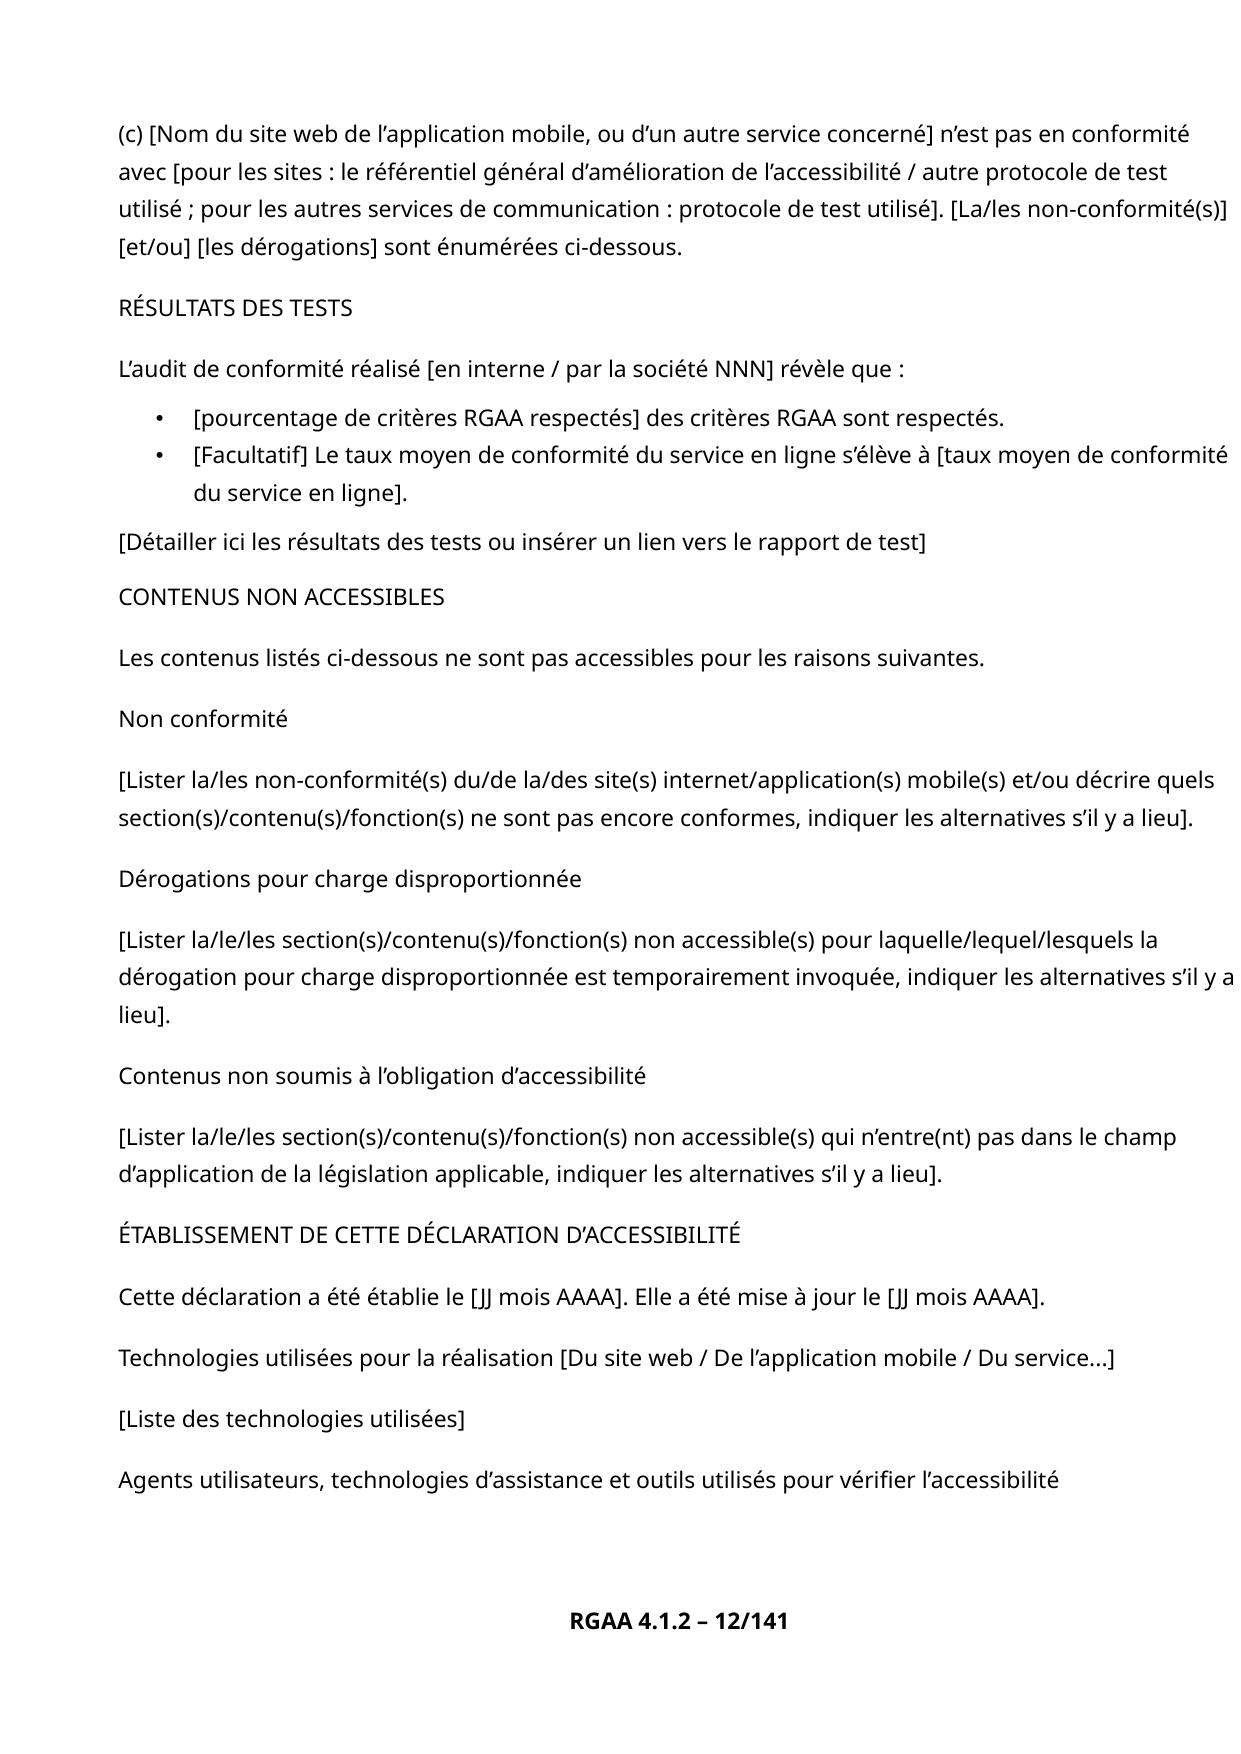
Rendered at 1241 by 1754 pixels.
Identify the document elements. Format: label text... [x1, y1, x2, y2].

text ÉTABLISSEMENT DE CETTE DÉCLARATION D’ACCESSIBILITÉ [118, 1219, 1240, 1251]
text [Détailler ici les résultats des tests ou insérer un lien vers le rapport de test] [118, 526, 1240, 557]
text RÉSULTATS DES TESTS [118, 292, 1240, 323]
text Dérogations pour charge disproportionnée [118, 863, 1240, 894]
text Non conformité [118, 703, 1240, 734]
text [Lister la/les non-conformité(s) du/de la/des site(s) internet/application(s) mobile(s) et/ou décrire quels section(s)/contenu(s)/fonction(s) ne sont pas encore conformes, indiquer les alternatives s’il y a lieu]. [118, 764, 1240, 833]
list [pourcentage de critères RGAA respectés] des critères RGAA sont respectés. [156, 402, 1240, 433]
list [Facultatif] Le taux moyen de conformité du service en ligne s’élève à [taux moyen de conformité du service en ligne]. [156, 439, 1240, 508]
text Les contenus listés ci-dessous ne sont pas accessibles pour les raisons suivantes. [118, 642, 1240, 673]
text Agents utilisateurs, technologies d’assistance et outils utilisés pour vérifier l’accessibilité [118, 1463, 1240, 1495]
text Contenus non soumis à l’obligation d’accessibilité [118, 1060, 1240, 1091]
text [Lister la/le/les section(s)/contenu(s)/fonction(s) non accessible(s) pour laquelle/lequel/lesquels la dérogation pour charge disproportionnée est temporairement invoquée, indiquer les alternatives s’il y a lieu]. [118, 924, 1240, 1030]
text Cette déclaration a été établie le [JJ mois AAAA]. Elle a été mise à jour le [JJ mois AAAA]. [118, 1280, 1240, 1312]
text [Lister la/le/les section(s)/contenu(s)/fonction(s) non accessible(s) qui n’entre(nt) pas dans le champ d’application de la législation applicable, indiquer les alternatives s’il y a lieu]. [118, 1121, 1240, 1189]
text [Liste des technologies utilisées] [118, 1402, 1240, 1434]
text Technologies utilisées pour la réalisation [Du site web / De l’application mobile / Du service...] [118, 1341, 1240, 1373]
text CONTENUS NON ACCESSIBLES [118, 581, 1240, 612]
text L’audit de conformité réalisé [en interne / par la société NNN] révèle que : [118, 353, 1240, 384]
text (c) [Nom du site web de l’application mobile, ou d’un autre service concerné] n’est pas en conformité avec [pour les sites : le référentiel général d’amélioration de l’accessibilité / autre protocole de test utilisé ; pour les autres services de communication : protocole de test utilisé]. [La/les non-conformité(s)] [et/ou] [les dérogations] sont énumérées ci-dessous. [118, 118, 1240, 262]
